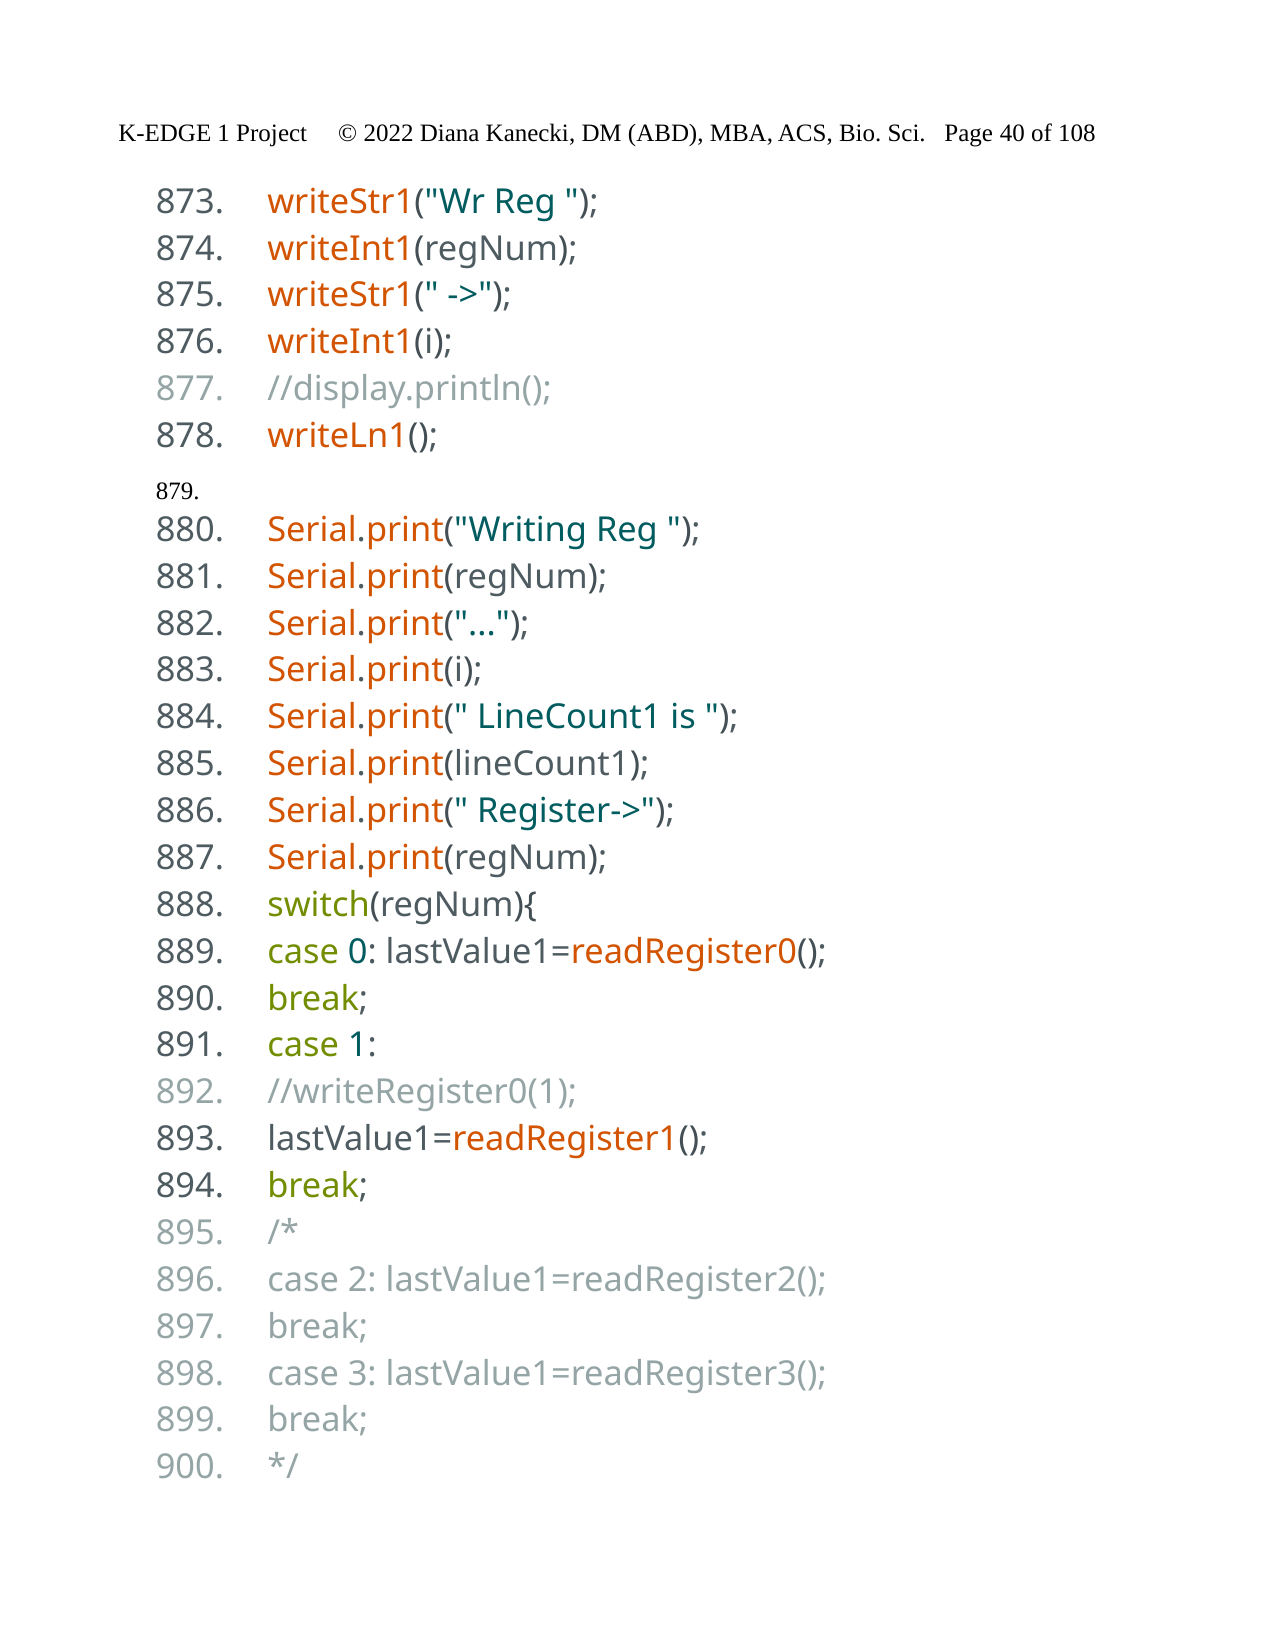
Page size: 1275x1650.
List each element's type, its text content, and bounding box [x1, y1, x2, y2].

list case 0: lastValue1=readRegister0(); [156, 926, 1157, 973]
list case 1: [156, 1020, 1157, 1067]
list Serial.print(regNum); [156, 833, 1157, 879]
list //display.println(); [156, 364, 1157, 411]
list Serial.print(i); [156, 645, 1157, 692]
list case 2: lastValue1=readRegister2(); [156, 1254, 1157, 1301]
list Serial.print("..."); [156, 598, 1157, 645]
list Serial.print(" LineCount1 is "); [156, 692, 1157, 739]
list break; [156, 1301, 1157, 1348]
list //writeRegister0(1); [156, 1067, 1157, 1114]
list writeInt1(i); [156, 317, 1157, 364]
list break; [156, 1395, 1157, 1442]
list break; [156, 973, 1157, 1020]
list lastValue1=readRegister1(); [156, 1114, 1157, 1161]
list Serial.print(" Register->"); [156, 786, 1157, 833]
list writeStr1(" ->"); [156, 270, 1157, 317]
list switch(regNum){ [156, 879, 1157, 926]
list case 3: lastValue1=readRegister3(); [156, 1348, 1157, 1395]
list writeInt1(regNum); [156, 223, 1157, 270]
list /* [156, 1208, 1157, 1254]
list Serial.print("Writing Reg "); [156, 504, 1157, 551]
list Serial.print(regNum); [156, 551, 1157, 598]
list Serial.print(lineCount1); [156, 739, 1157, 786]
list break; [156, 1161, 1157, 1208]
list */ [156, 1442, 1157, 1489]
list writeLn1(); [156, 411, 1157, 458]
list writeStr1("Wr Reg "); [156, 176, 1157, 223]
